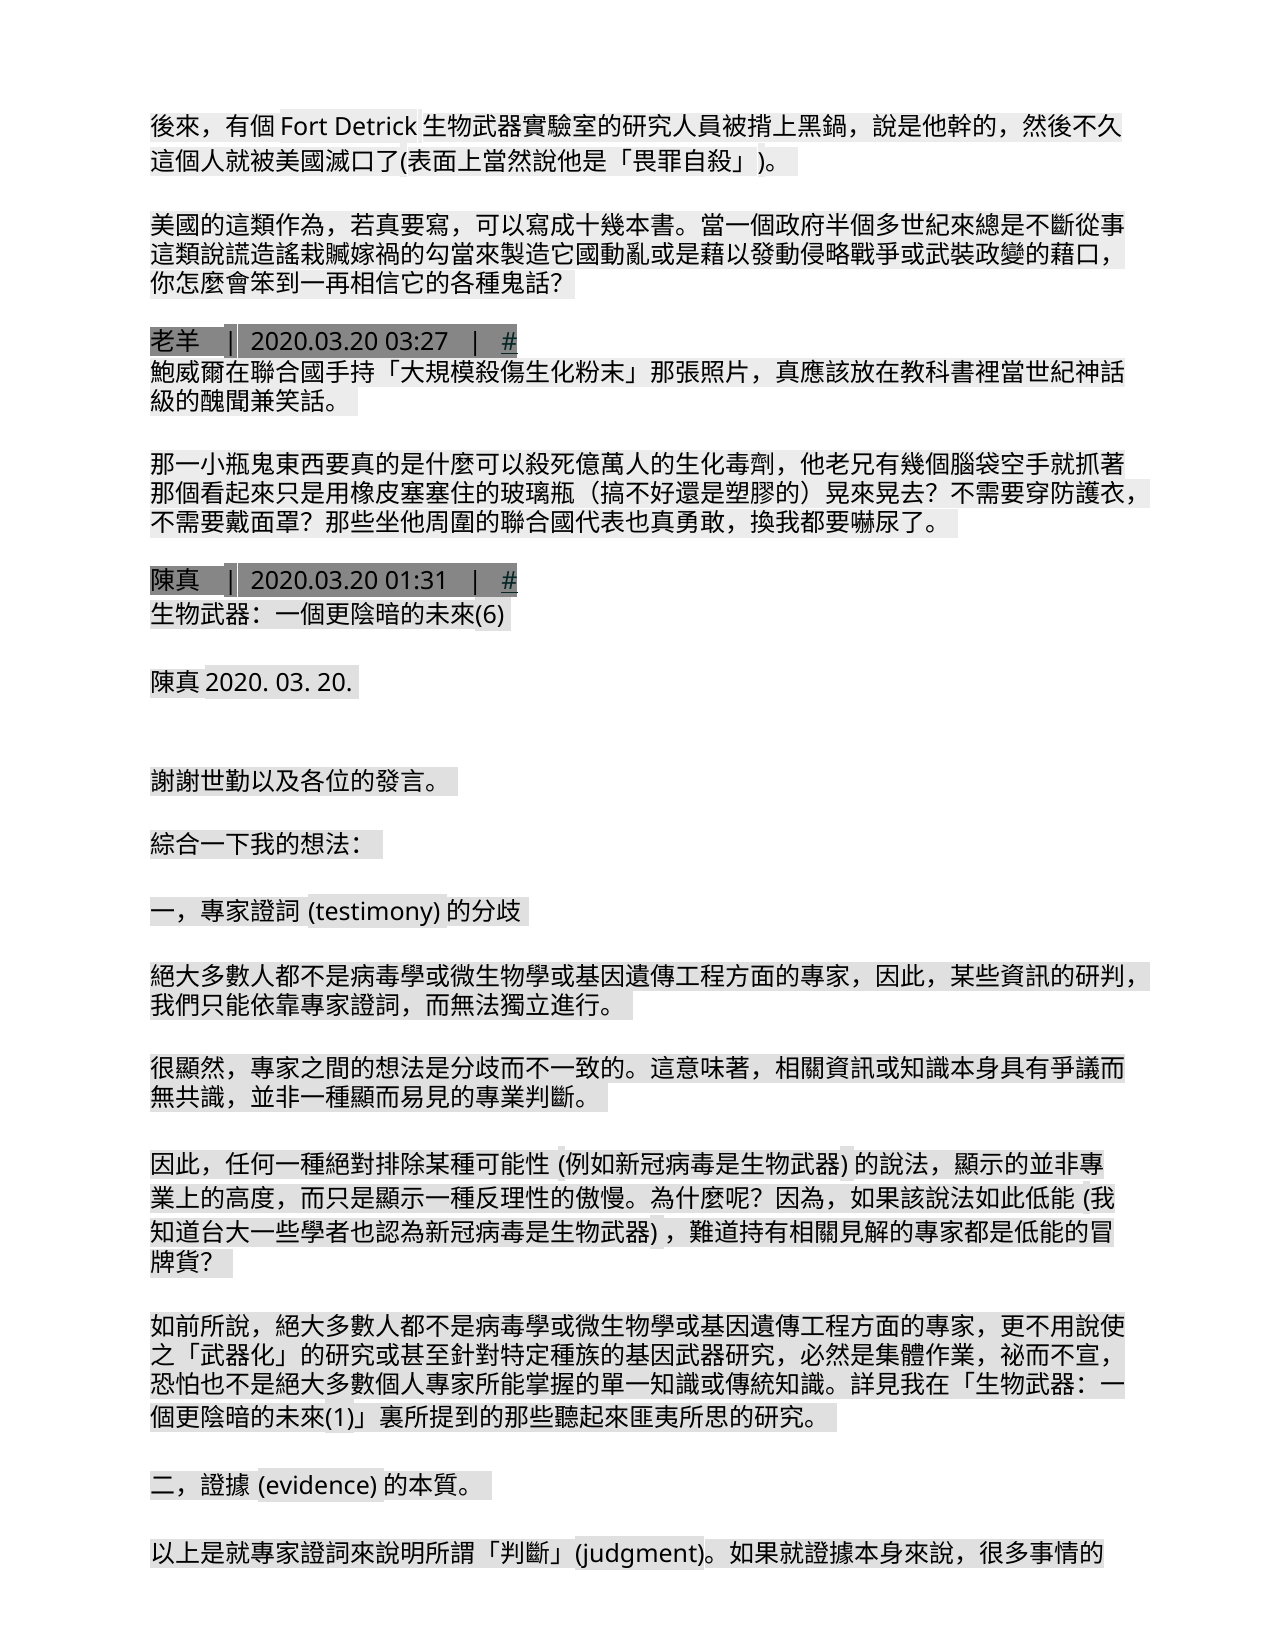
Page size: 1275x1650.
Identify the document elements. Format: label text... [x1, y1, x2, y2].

text 生物武器：一個更陰暗的未來(6) 陳真2020. 03. 20. 謝謝世勤以及各位的發言。 綜合一下我的想法： 一，專家證詞 (testimony) 的分歧 絕大多數人都不是病毒學或微生物學或基因遺傳工程方面的專家，因此，某些資訊的研判，我們只能依靠專家證詞，而無法獨立進行。 很顯然，專家之間的想法是分歧而不一致的。這意味著，相關資訊或知識本身具有爭議而無共識，並非一種顯而易見的專業判斷。 因此，任何一種絕對排除某種可能性 (例如新冠病毒是生物武器) 的說法，顯示的並非專業上的高度，而只是顯示一種反理性的傲慢。為什麼呢？因為，如果該說法如此低能 (我知道台大一些學者也認為新冠病毒是生物武器) ，難道持有相關見解的專家都是低能的冒牌貨？ 如前所說，絕大多數人都不是病毒學或微生物學或基因遺傳工程方面的專家，更不用說使之「武器化」的研究或甚至針對特定種族的基因武器研究，必然是集體作業，祕而不宣，恐怕也不是絕大多數個人專家所能掌握的單一知識或傳統知識。詳見我在「生物武器：一個更陰暗的未來(1)」裏所提到的那些聽起來匪夷所思的研究。 二，證據 (evidence) 的本質。 以上是就專家證詞來說明所謂「判斷」(judgment)。如果就證據本身來說，很多事情的判斷就更是既清楚又曖昧了。 清楚指的是證據的有限性之毫無疑義。曖昧指的是：自然科學是一種歸納與推論，證據層次並不高，它畢竟不是數學，不是邏輯。它的結果與其結論之間必然有著某種推論與解釋，而非邏輯演繹而來。 因此，每當看到一些人或研究，以一種所謂科學的高姿態，斷然排除某種可能性 (例如新冠病毒是生物武器) 時，我就覺得無語問蒼天。憑什麼排除呢？這是哪門子科學？你頂多只能說「現行的研究一時還找不到『必然是』生物武器的證據」，但你卻無法排除這個可能性。 那就好像我們頂多只能說「火星上目前還沒找到生物必然存在的證據」，但卻無法論斷火星上絕對沒有生命。這應該不難理解吧？我們 (至少現有) 的證據並無法排除這個可能性。 新冠病毒是生物武器的說法也一樣，自然存在的變異，難道不能用人為的方式去加速或促成？也就是說，我們需要尋找的是關於此一命題的必然證據，而不是用那些根本不相干的證據去否定它。這樣的一些證據，哪來否定力？ 前些日子，我有個八十多歲的病人老是喊心臟不適，在開給他一些藥物之前，我給他安排了一系列檢查，但就是找不到足以解釋其症狀的心臟病因。這時候，我能跟他說你的心臟一點病都沒有嗎？當然不行。我只能跟他說，目前的一些檢查都找不出心臟方面的具體問題。「找不出問題」跟「絕對不可能有問題」始終是兩道不同的命題。我一直沒有在某條河裏釣到魚，並無法否定這條河裏頭可能有魚。 三，情治調查。 我在「生物武器：一個更陰暗的未來(1)」裏頭引用CIA的一篇報告。它有個說法很正確，亦即針對生物武器的防範與調查，光是科學團隊是不夠的，因為自然科學證據自身如上所說的有限性，它無法藉以判斷很多事。因此，除了科學家，還得派出007去調查，才有可能知道比方說某個東西是否是生物武器。 大家還記得這張曾經引起世界震驚的照片嗎？ https://bit.ly/2WDuexZ 這是2003年3月20日，美軍侵略伊拉克前夕，美國國務卿鮑爾在聯合國安理會上所展示的「證據」，一個小瓶子，裝著一些白色粉末，證明伊拉克海珊政府持有大規模殺傷武器；美國信誓旦旦地說，幾公克的白粉，就足以毀滅全世界幾億人口，為了拯救人類，美軍必須毀滅伊拉克。 可是，俄國總統普丁稍後卻在記者會上，帶著鄙夷的笑容說「那只是一些平常的洗衣粉」。經過了11 年之後，鮑爾承認了。但他瞎掰說什麼當初是CIA騙了他，給他假證據，讓他受騙而發起戰爭，因此感到「很憤怒」。 這事其實不是一個好例子，但我只是想說明科學證據的本質及其推論之有限性；除此之外，我們更需要來自007的證據，才有辦法進行判斷。 四，知識與判斷 綜合以上，我們如果要假裝很客觀，非得要有個什麼「鐵證」才能判斷，以示理性崇高，那麼，我們必須對全世界幾乎大大小小所有事情完全保持沉默。這樣一種假客觀，根本不是我們認識世界的常態，甚至完全不是基於歸納與推論之自然科學知識的常態。 而且，這樣一種判斷本身就是錯的，不合邏輯的。倘若我非要找到一個什麼「鐵證」不可，姑且不說有無這樣一種內在證據存在的可能性，就算它存在，如「二」所說，當它尚未為我們所知之前，我們並無法據以做出「某某東西不可能」的論斷，而只能做出「我還沒找到它必然存在的證據」。 就比方說，科學不管怎麼發達，恐怕都沒法排除「世上可能有鬼」的判斷。這不是因為我們還沒找到否證，而是因為這樣一種否證也許根本不存在，因為一切研究或知識都不可能窮盡一切現象與可能性。你也可以說這是一種「證據的不對等」，「證實」與「否證」，效力不同，並且始終不是回答同一個命題。兩者之間有個邏輯鴻溝，而這道鴻溝基本上是無法跨越的。 五，可靠性(reliability)與真假值(truth value) 數學與邏輯具有真假值 (truth value)，對錯一翻兩瞪眼，根本沒有商量的餘地，但自然科學知識卻無真假，而只有可靠與否。這就跟時鐘報時一樣，我不敢說我的手錶具有真值，我只能說它大致上還算可靠。 我們得訴諸於可靠性這樣一個東西，而非訴諸於真假值，否則我們恐怕很難在知識上找到討論、解釋與辯駁的基礎。 「可靠性」本身充滿曖昧與爭議，但它不是一種「知識論」(epistemic) 上的缺點，在我看來，它反倒像一種美德。如果人腦終究能夠勝過人工智慧，也許那就是因為我們具有這樣一種曖昧的知識能力；不像電腦，稍微打錯一個細節，它就不知道如何接收指令了。 六，巧合 在「可靠性」的認知美德底下，你很難去接受某種不可思議的「巧合」，更不用說一連串的「巧合」： 湊巧有個美軍生物武器實驗室出事了，疑似病原體外洩了，然後湊巧突然在美國爆發了神祕肺炎，死了上萬人，然後湊巧美軍又在武漢協辦了一個世界軍人運動會，湊巧也有一些參賽的美軍「感冒」了，然後湊巧不久之後，中國疫情就爆發了，然後湊巧當初美國的一切疫情資料與報導或病歷統統都不見了或封鎖了或變成國家機密了...無數的巧合。然後，你要跟我說，這裏頭諸事如常，一點鬼影子都沒有，我的理性很難接受這種鬼扯蛋，那是把大家當白痴。若要澄清質疑，只有一個方法就是公開資訊並接受獨立調查。 [150, 597, 1125, 1570]
text 鮑威爾在聯合國手持「大規模殺傷生化粉末」那張照片，真應該放在教科書裡當世紀神話級的醜聞兼笑話。 那一小瓶鬼東西要真的是什麼可以殺死億萬人的生化毒劑，他老兄有幾個腦袋空手就抓著那個看起來只是用橡皮塞塞住的玻璃瓶（搞不好還是塑膠的）晃來晃去？不需要穿防護衣，不需要戴面罩？那些坐他周圍的聯合國代表也真勇敢，換我都要嚇尿了。 [150, 358, 1125, 538]
text 生物武器：一個更陰暗的未來(7) 陳真2020. 03. 20. 對啊，鮑爾以為他是超人嗎？就算超人應該也擋不住生物武器。 美國國務卿鮑爾當年 (2003年) 在聯合國展示美國所「尋獲」的所謂「一公克便足以瞬間殺害數千萬人」的「伊拉克生物武器粉末」，如果真的是生物武器，怎麼會讓你「尋獲」呢？在地上就能揀到嗎？有可能嗎？ 而且，如果真的是生物武器，有可能隨便拿個小試管來裝嗎？會有人把生物武器放在自己的西裝口袋裏，拿來會議上展示給大家看嗎？你敢坐在他旁邊嗎？要是蓋子沒鎖緊 (其實鎖緊也沒用)，或是不小心灑落一滴，或飄散出一些霧化孢子，整個聯合國的人員豈不是全死光？ 這事只是美國成千上萬的謊言之一例。可怕的不僅僅是成千上萬的謊言，可怕的更是當美國造謠作假栽贓抹黑時，他根本不在乎你知道他在說謊，他甚至懶得好好去作假，隨便裝點洗衣粉就拿來欺騙世人，進而毀滅一個國家，殺害數百萬伊拉克人，他根本懶得好好編織謊言，因為他知道只要掌握媒體，他怎麼騙，腦殘的人們就會怎麼信。 那時我還在英國求學，記得英國首相布萊爾說：海珊在45分鐘內就能透過飛彈發射生物武器，預估幾千萬人將瞬間死亡。 我常提起一個統計，美國有個民間調查機構，統計美國在侵略伊拉克前後一共發布了將近一千個謊言(九百七十多個)來藉以侵略、佔領伊拉克，幾乎沒有一句話可信，完全造謠。更可怕的是美國及西方主流媒體造謠說謊的輕易性，隨口就能瞎掰出一些很低能的謊言。 你還記得嗎？美軍發動戰爭，地面入侵伊拉克期間，西方媒體每天斗大的標題寫著「找到了！找到了！找到 (生物武器)了！」、「再度破獲生物武器實驗室！」然後配上一些驚悚圖片，例如一堆美軍穿戴著全套防毒配備，在破舊的倉庫裏，圍繞著堆積如山的麻布袋。報導說，這些全是生化武器，好幾公噸，終於找到了，世界得救了，感謝美軍，感謝布希。人們叫好，爭相傳頌，布希支持度甚至高達八、九成。 但是，後來卻被揭穿，那是個年久失修的麵粉工廠。甚至還有張照片，照片中隱隱約約似乎是個可以推著走、類似攤販賣東西的小攤子。西方主流媒體驚悚的頭條新聞寫說「又找到了！！」，說這是「狡猾的海珊為了躲避美軍追緝的『流動性』生物武器實驗室」。可是，後來拆穿，你知道它是什麼嗎？它就是一個可以現場煎蛋餅的攤販小推車。 揭穿真相又如何？美國根本不怕你揭穿，反正主流媒體掌握在我手上，不管你說出什麼真相，拆穿多少謊言，根本沒有人聽見，就算聽見了也不會信。而且，這些事一旦事過境遷，就算現在絕大部份的美國人都已經知道原來當年針對伊拉克的指控全是胡說八道，人們其實也不在乎。 除了根本數不清的謊言，更有無窮無盡的自導自演。比方說，自己攻擊自己的所謂911恐怖攻擊事件發生後不到一個星期，便陸續發生長達數周的所謂炭疽粉末攻擊事件，一些美國議員與行政人員接到裝有所謂炭疽菌粉末的信件，導致五人死亡，數十人被感染。 美國馬上把箭頭指向賓拉登，指向基地組織，指向伊斯蘭，指向散落世界各地的反美人士，說這是911之後的再一次恐怖攻擊，而且是具有大規模毀滅性的生化武器攻擊。記得當時西方媒體也是每天斗大的驚悚標題與照片，搞得舉世人心惶惶。西方媒體還公佈了一些隨著生化粉末一起寄給當事人的信件照片，上面統統簡短寫著一兩句話，比方說： YOU CAN NOT STOP US.（你們不能阻止我們） WE HAVE THIS ANTHRAX.（我們有炭疽菌） YOU DIE NOW.（你們現在就得死） ARE YOU AFRAID?（你害怕嗎？） DEATH TO AMERICA.（美國該死） DEATH TO ISRAEL.（以色列該死） ALLAH IS GREAT.（真主至上） (其中這句「ARE YOU AFRAID?」我也曾經收到過，就是我於1998年在倫敦大學演講種族歧視的前一天收到的一封信。隔天，演講與座談結束後，三個跟我熟識並一同與會的台灣留學生就當街挨揍了。當我收到那樣一封信時，我就知道來者不善，是在對我發出威脅恐嚇，只是沒想到挨揍的不是我，而是我的朋友們。題外話。) 可是，時隔不到一年(2002年)，這個所謂炭疽菌粉末信件攻擊事件便陸陸續續揭穿，原來是美國自導自演，負責演出的就是我們最近在討論的新冠病毒禍首Fort Detrick，隸屬美國陸軍、全美最大的生物武器實驗室。 透過病菌信封裏所附的紙條，上頭故意寫個什麼「真主至上」，目的就是要讓大家以為是伊斯蘭「恐怖份子」所為，以便做為發動中東侵略戰爭的藉口。後來，有些美國情治單位的人透露，布希等人拼命施壓情治單位，要求他們定調，說這就是賓拉登幹的。但是，相關的一些科學家不願配合做偽證，因為他們認為這些是經過高科技「武器化」的炭疽菌粉末，只能在先進實驗室裏頭產生，不可能在「山洞」裏土法煉鋼做出來。 這事的簡單經過，請見： https://bit.ly/2UzMMwr 後來，有個Fort Detrick生物武器實驗室的研究人員被揹上黑鍋，說是他幹的，然後不久這個人就被美國滅口了(表面上當然說他是「畏罪自殺」)。 美國的這類作為，若真要寫，可以寫成十幾本書。當一個政府半個多世紀來總是不斷從事這類說謊造謠栽贓嫁禍的勾當來製造它國動亂或是藉以發動侵略戰爭或武裝政變的藉口，你怎麼會笨到一再相信它的各種鬼話？ [150, 75, 1125, 299]
text 老羊 | 2020.03.20 03:27 | # [150, 324, 1125, 358]
text 陳真 | 2020.03.20 01:31 | # [150, 563, 1125, 597]
